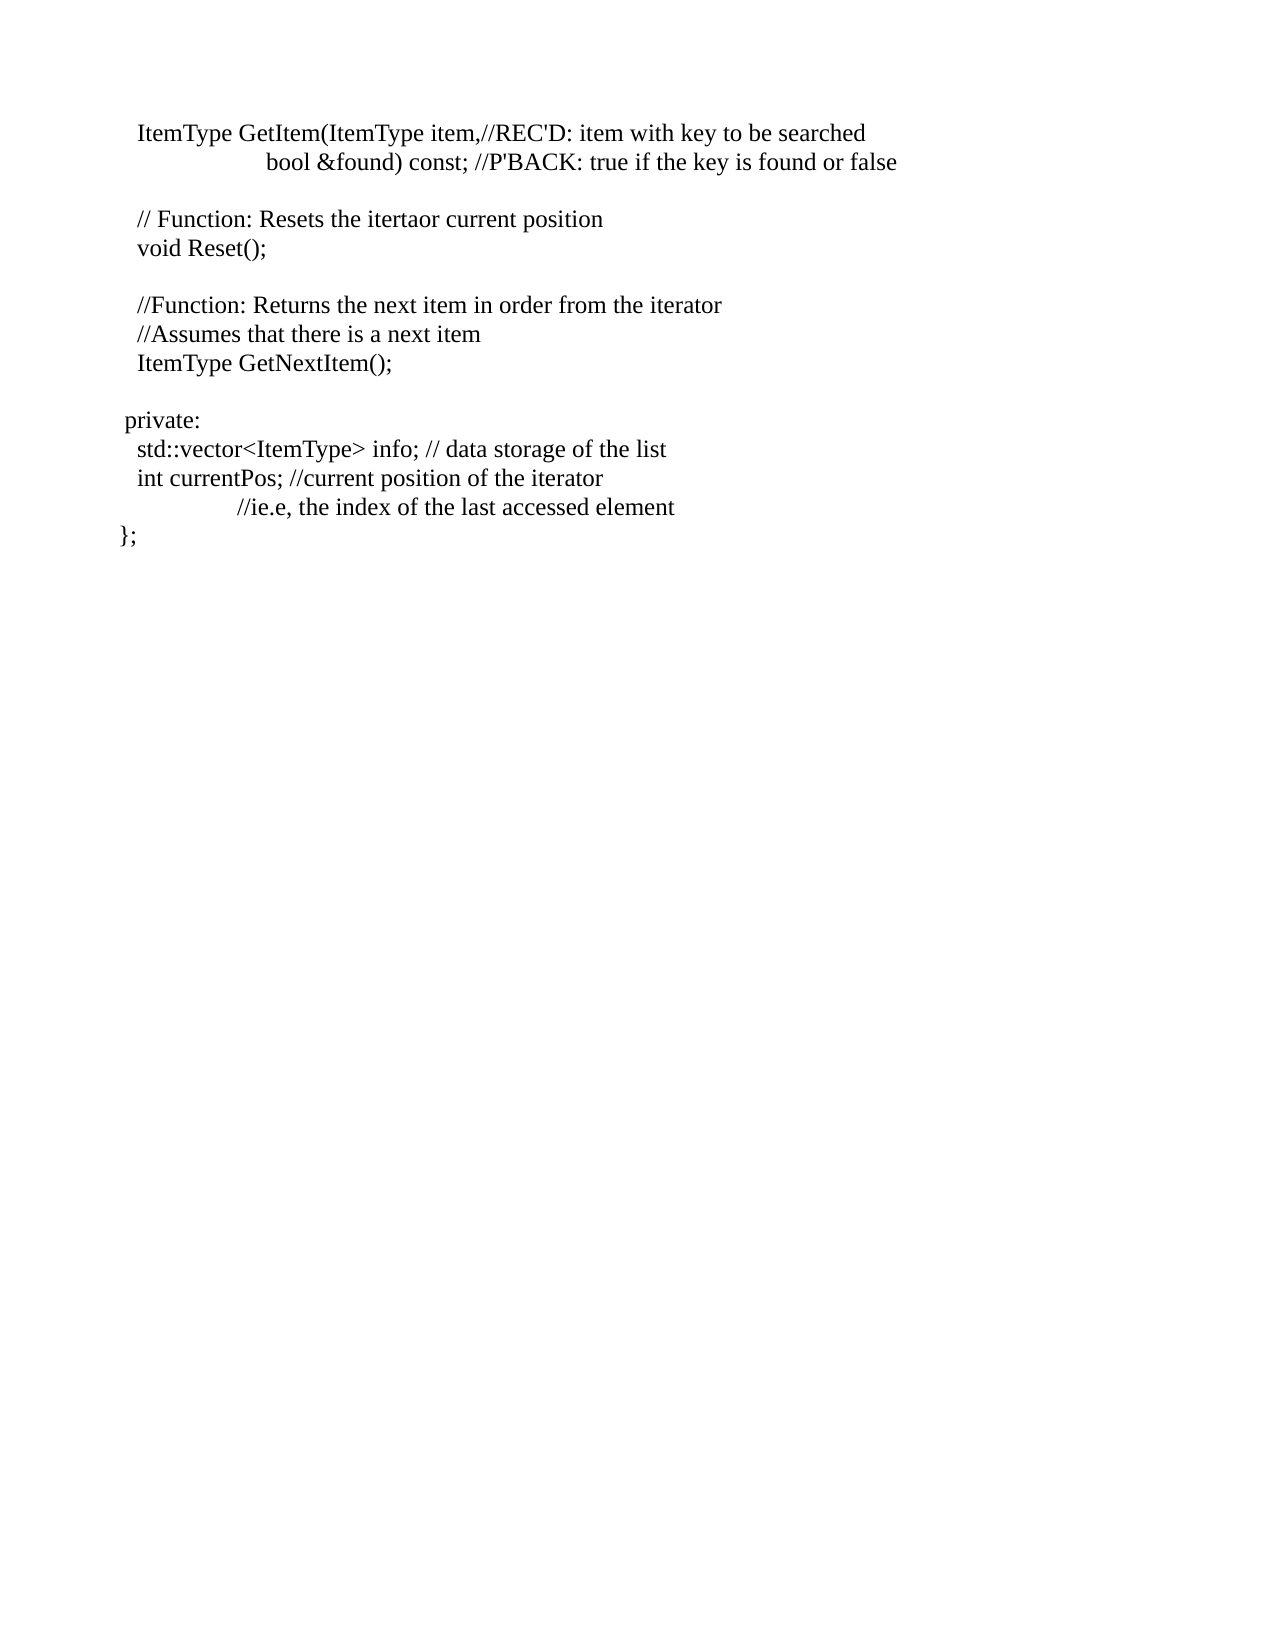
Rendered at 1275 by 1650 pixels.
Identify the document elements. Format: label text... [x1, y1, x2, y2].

text //Function: Returns the next item in order from the iterator [118, 291, 1157, 319]
text bool &found) const; //P'BACK: true if the key is found or false [118, 147, 1157, 176]
text ItemType GetItem(ItemType item,//REC'D: item with key to be searched [118, 118, 1157, 147]
text // Function: Resets the itertaor current position [118, 204, 1157, 233]
text //Assumes that there is a next item [118, 319, 1157, 348]
text std::vector<ItemType> info; // data storage of the list [118, 434, 1157, 463]
text //ie.e, the index of the last accessed element [118, 492, 1157, 521]
text void Reset(); [118, 233, 1157, 262]
text ItemType GetNextItem(); [118, 348, 1157, 377]
text int currentPos; //current position of the iterator [118, 463, 1157, 492]
text }; [118, 521, 1157, 549]
text private: [118, 406, 1157, 434]
